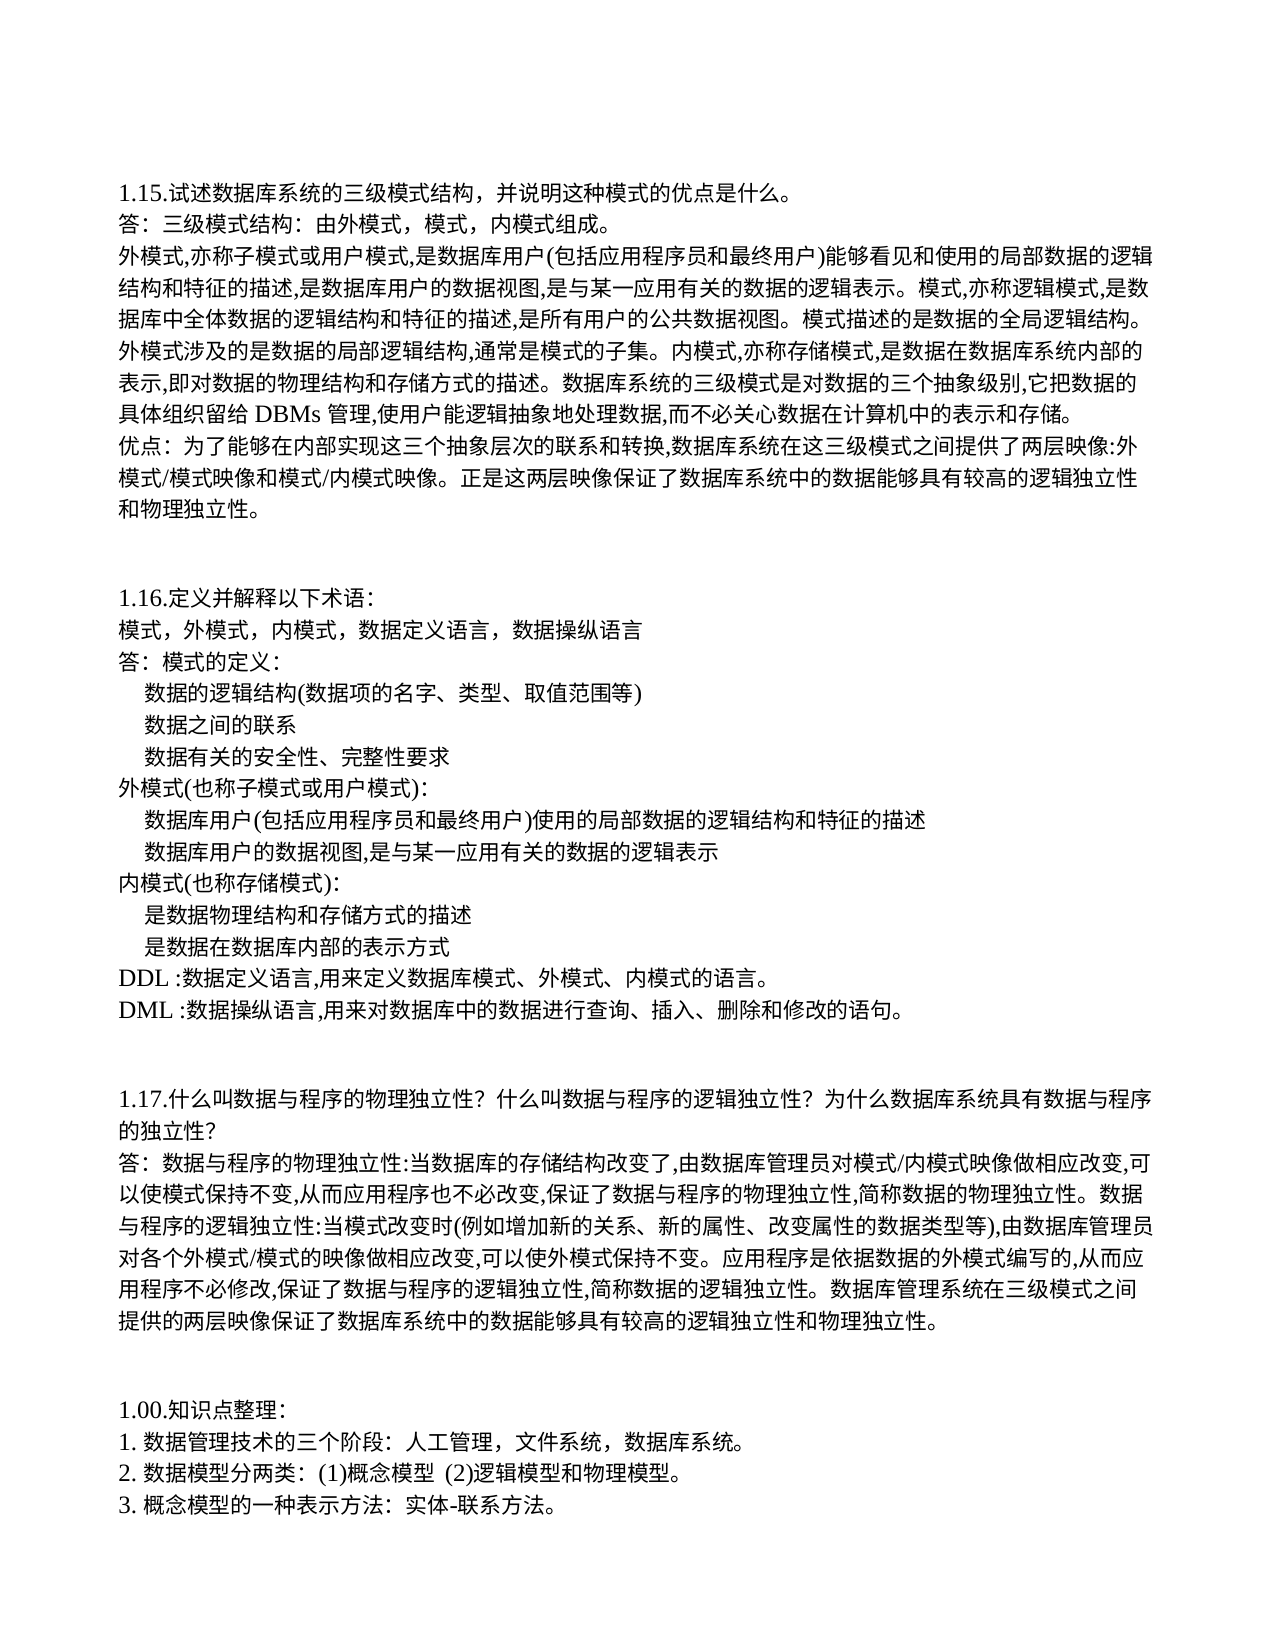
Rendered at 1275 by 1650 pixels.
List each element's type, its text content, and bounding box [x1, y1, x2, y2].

text 答：数据与程序的物理独立性:当数据库的存储结构改变了,由数据库管理员对模式/内模式映像做相应改变,可以使模式保持不变,从而应用程序也不必改变,保证了数据与程序的物理独立性,简称数据的物理独立性。数据与程序的逻辑独立性:当模式改变时(例如增加新的关系、新的属性、改变属性的数据类型等),由数据库管理员对各个外模式/模式的映像做相应改变,可以使外模式保持不变。应用程序是依据数据的外模式编写的,从而应用程序不必修改,保证了数据与程序的逻辑独立性,简称数据的逻辑独立性。数据库管理系统在三级模式之间提供的两层映像保证了数据库系统中的数据能够具有较高的逻辑独立性和物理独立性。 [118, 1146, 1157, 1336]
text 2. 数据模型分两类：(1)概念模型 (2)逻辑模型和物理模型。 [118, 1456, 1157, 1488]
text 模式，外模式，内模式，数据定义语言，数据操纵语言 [118, 613, 1157, 645]
text 1.15.试述数据库系统的三级模式结构，并说明这种模式的优点是什么。 [118, 176, 1157, 207]
text DDL :数据定义语言,用来定义数据库模式、外模式、内模式的语言。 [118, 961, 1157, 993]
text 内模式(也称存储模式)： [118, 866, 1157, 898]
text 外模式,亦称子模式或用户模式,是数据库用户(包括应用程序员和最终用户)能够看见和使用的局部数据的逻辑结构和特征的描述,是数据库用户的数据视图,是与某一应用有关的数据的逻辑表示。模式,亦称逻辑模式,是数据库中全体数据的逻辑结构和特征的描述,是所有用户的公共数据视图。模式描述的是数据的全局逻辑结构。外模式涉及的是数据的局部逻辑结构,通常是模式的子集。内模式,亦称存储模式,是数据在数据库系统内部的表示,即对数据的物理结构和存储方式的描述。数据库系统的三级模式是对数据的三个抽象级别,它把数据的 [118, 239, 1157, 397]
text DML :数据操纵语言,用来对数据库中的数据进行查询、插入、删除和修改的语句。 [118, 993, 1157, 1025]
text  是数据物理结构和存储方式的描述 [118, 898, 1157, 930]
text 1.16.定义并解释以下术语： [118, 581, 1157, 613]
text 3. 概念模型的一种表示方法：实体-联系方法。 [118, 1488, 1157, 1520]
text 1.17.什么叫数据与程序的物理独立性？什么叫数据与程序的逻辑独立性？为什么数据库系统具有数据与程序的独立性？ [118, 1082, 1157, 1146]
text 答：三级模式结构：由外模式，模式，内模式组成。 [118, 207, 1157, 239]
text  数据的逻辑结构(数据项的名字、类型、取值范围等) [118, 676, 1157, 708]
text 1.00.知识点整理： [118, 1393, 1157, 1425]
text 1. 数据管理技术的三个阶段：人工管理，文件系统，数据库系统。 [118, 1425, 1157, 1456]
text 具体组织留给 DBMs 管理,使用户能逻辑抽象地处理数据,而不必关心数据在计算机中的表示和存储。 [118, 397, 1157, 429]
text 外模式(也称子模式或用户模式)： [118, 771, 1157, 803]
text 答：模式的定义： [118, 645, 1157, 676]
text  数据之间的联系 [118, 708, 1157, 740]
text  是数据在数据库内部的表示方式 [118, 930, 1157, 961]
text  数据库用户(包括应用程序员和最终用户)使用的局部数据的逻辑结构和特征的描述 [118, 803, 1157, 835]
text  数据库用户的数据视图,是与某一应用有关的数据的逻辑表示 [118, 835, 1157, 866]
text  数据有关的安全性、完整性要求 [118, 740, 1157, 771]
text 优点：为了能够在内部实现这三个抽象层次的联系和转换,数据库系统在这三级模式之间提供了两层映像:外模式/模式映像和模式/内模式映像。正是这两层映像保证了数据库系统中的数据能够具有较高的逻辑独立性和物理独立性。 [118, 429, 1157, 524]
